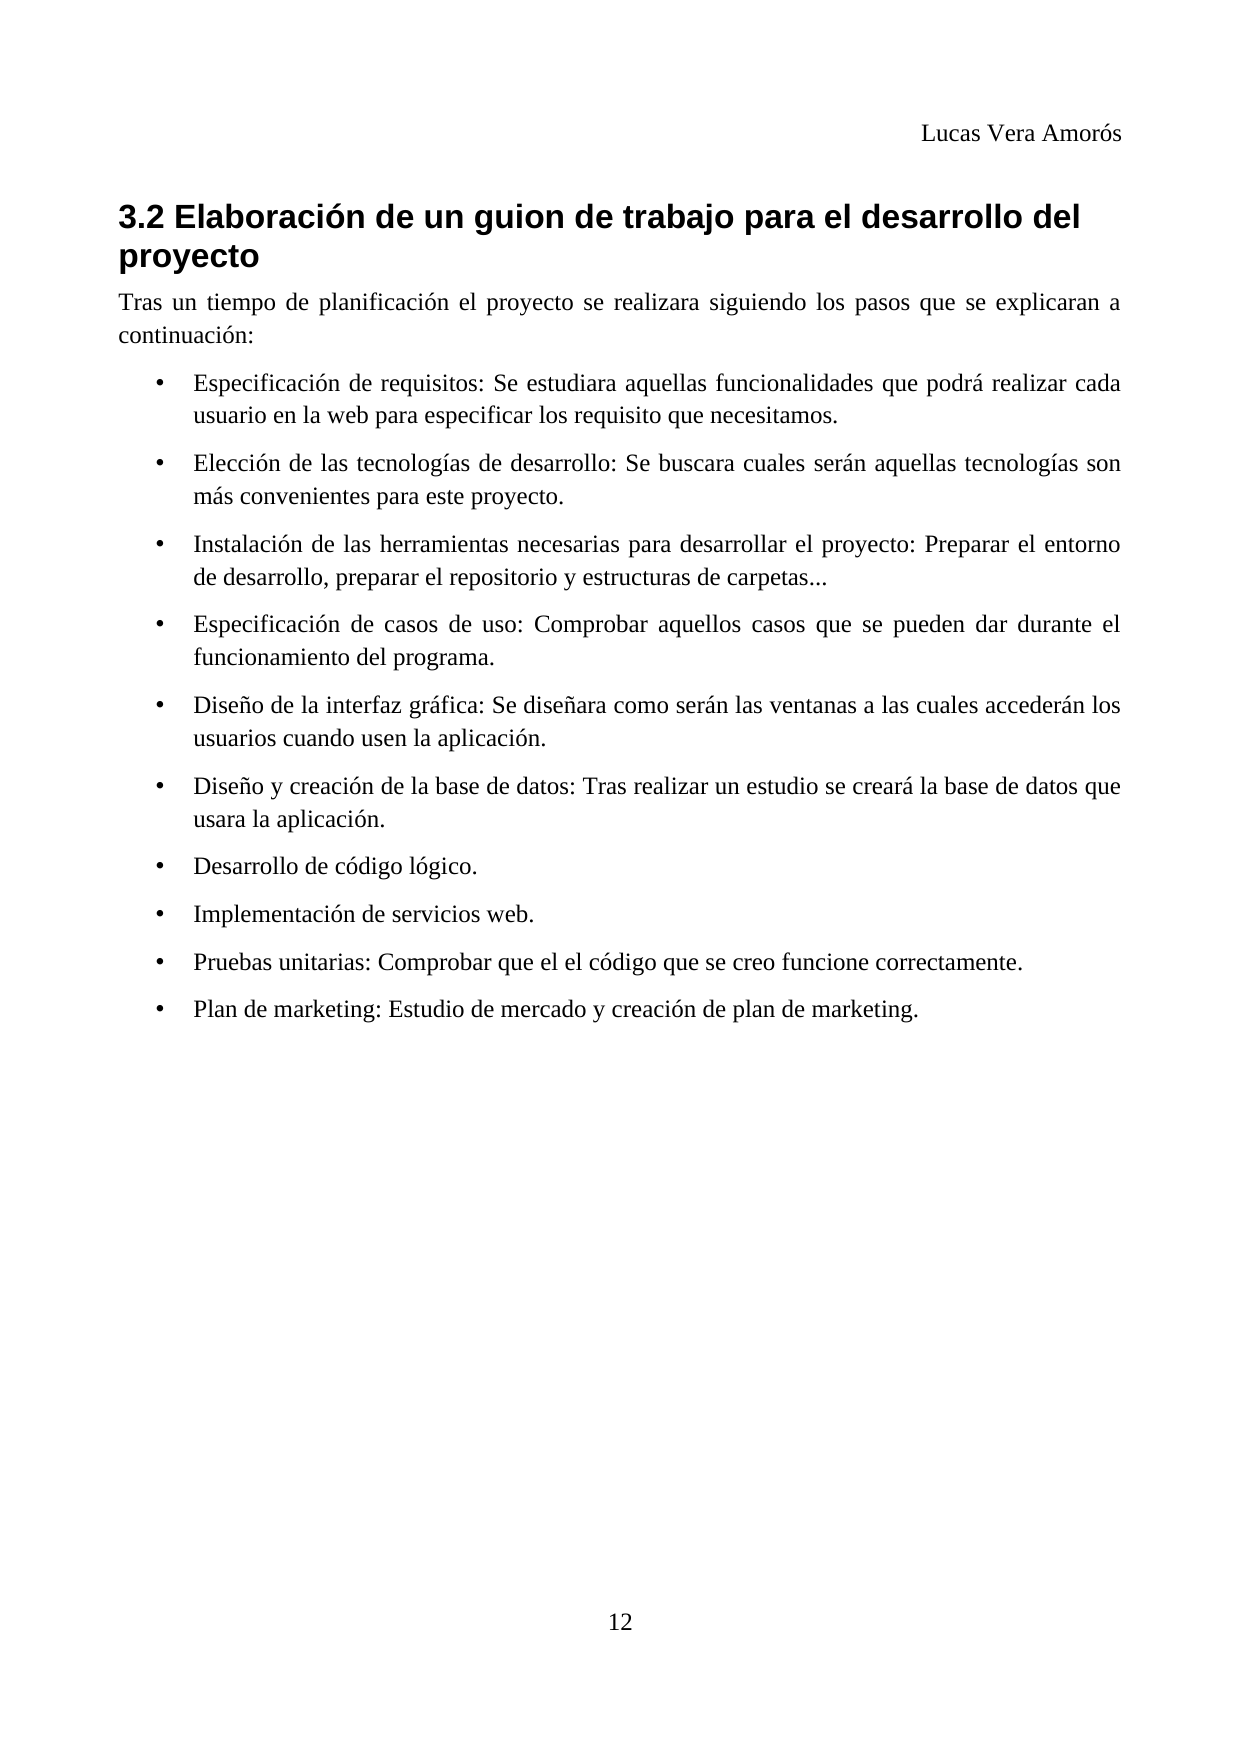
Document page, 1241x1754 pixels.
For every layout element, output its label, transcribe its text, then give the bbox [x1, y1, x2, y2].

list Elección de las tecnologías de desarrollo: Se buscara cuales serán aquellas tecnologías son más convenientes para este proyecto. [156, 448, 1122, 510]
list Diseño de la interfaz gráfica: Se diseñara como serán las ventanas a las cuales accederán los usuarios cuando usen la aplicación. [156, 690, 1122, 752]
subtitle 3.2 Elaboración de un guion de trabajo para el desarrollo del proyecto [118, 197, 1122, 274]
list Diseño y creación de la base de datos: Tras realizar un estudio se creará la base de datos que usara la aplicación. [156, 771, 1122, 832]
list Implementación de servicios web. [156, 899, 1122, 928]
text Tras un tiempo de planificación el proyecto se realizara siguiendo los pasos que se explicaran a continuación: [118, 287, 1122, 349]
list Plan de marketing: Estudio de mercado y creación de plan de marketing. [156, 994, 1122, 1023]
list Especificación de casos de uso: Comprobar aquellos casos que se pueden dar durante el funcionamiento del programa. [156, 609, 1122, 671]
list Desarrollo de código lógico. [156, 851, 1122, 880]
list Especificación de requisitos: Se estudiara aquellas funcionalidades que podrá realizar cada usuario en la web para especificar los requisito que necesitamos. [156, 368, 1122, 429]
list Instalación de las herramientas necesarias para desarrollar el proyecto: Preparar el entorno de desarrollo, preparar el repositorio y estructuras de carpetas... [156, 529, 1122, 591]
list Pruebas unitarias: Comprobar que el el código que se creo funcione correctamente. [156, 947, 1122, 975]
